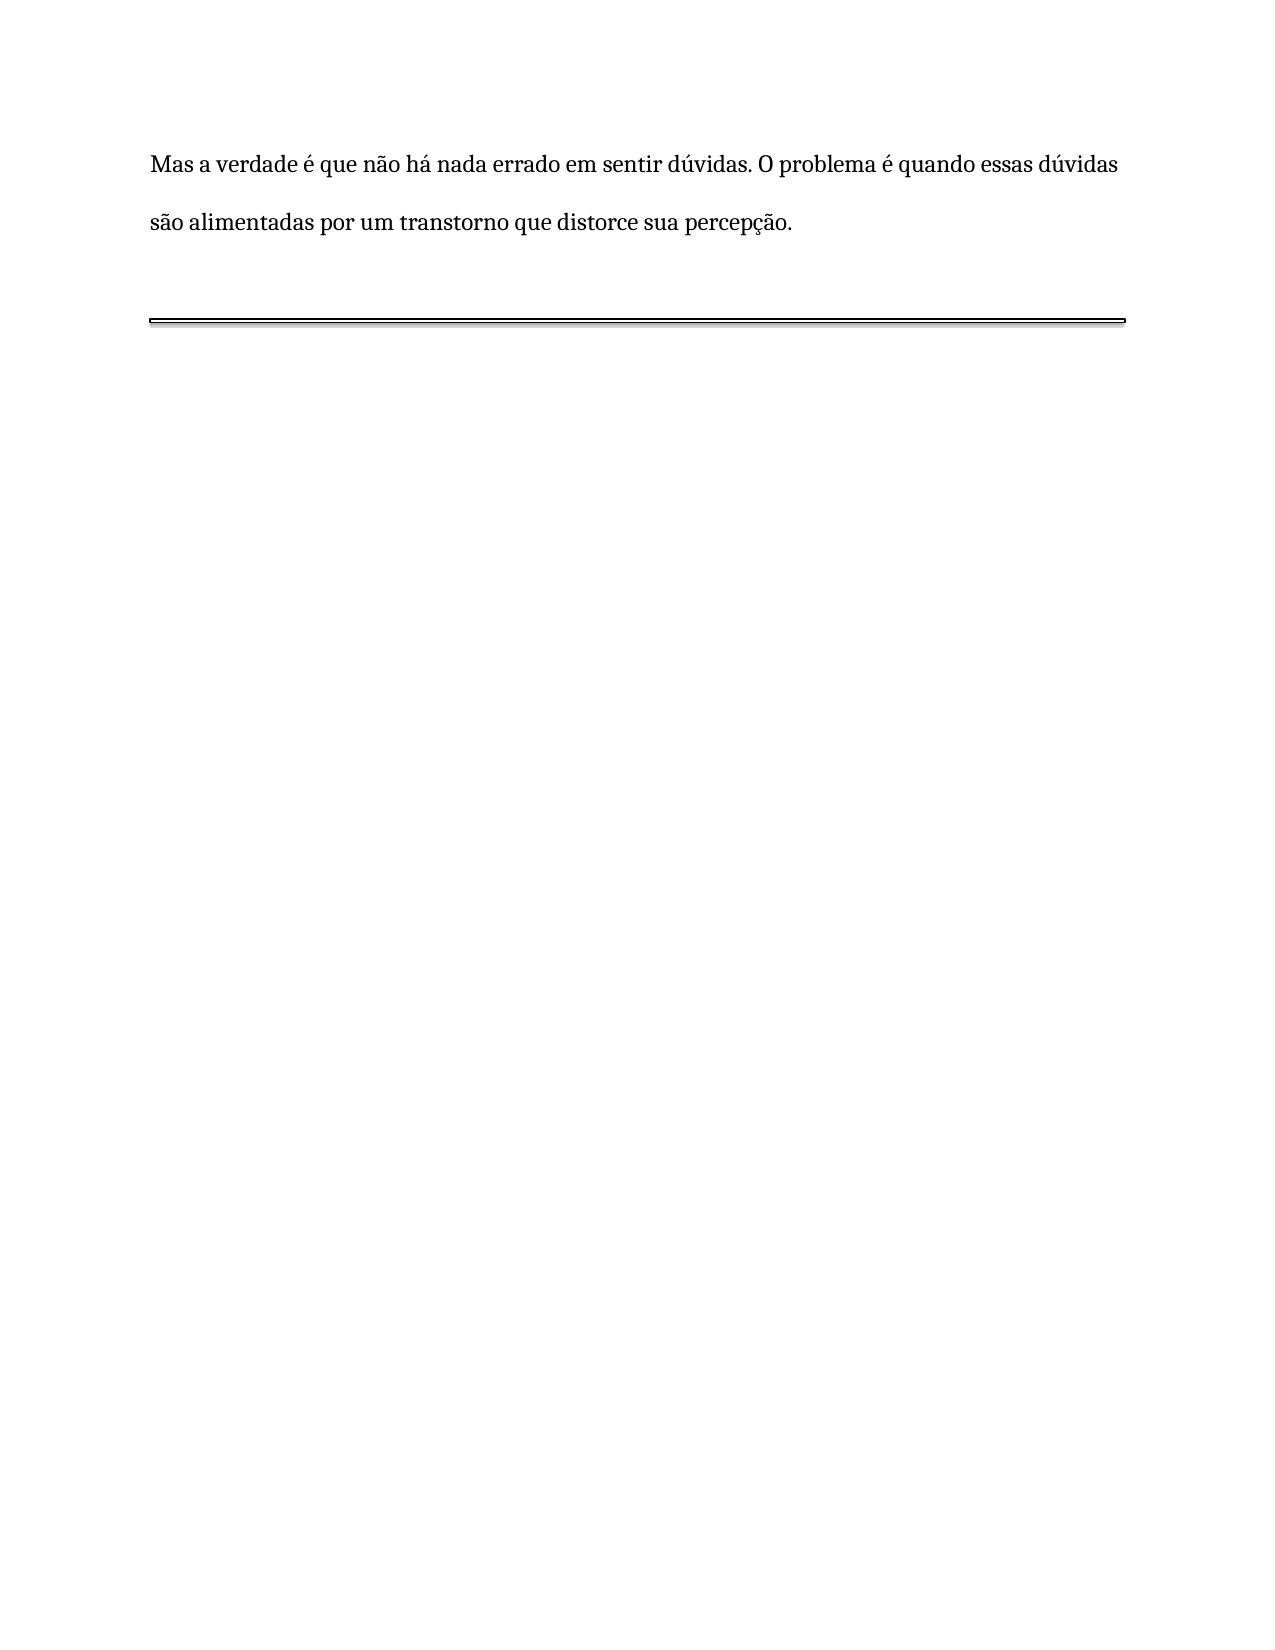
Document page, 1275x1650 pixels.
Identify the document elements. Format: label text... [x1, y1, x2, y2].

text Mas a verdade é que não há nada errado em sentir dúvidas. O problema é quando essas dúvidas são alimentadas por um transtorno que distorce sua percepção. [150, 150, 1125, 236]
